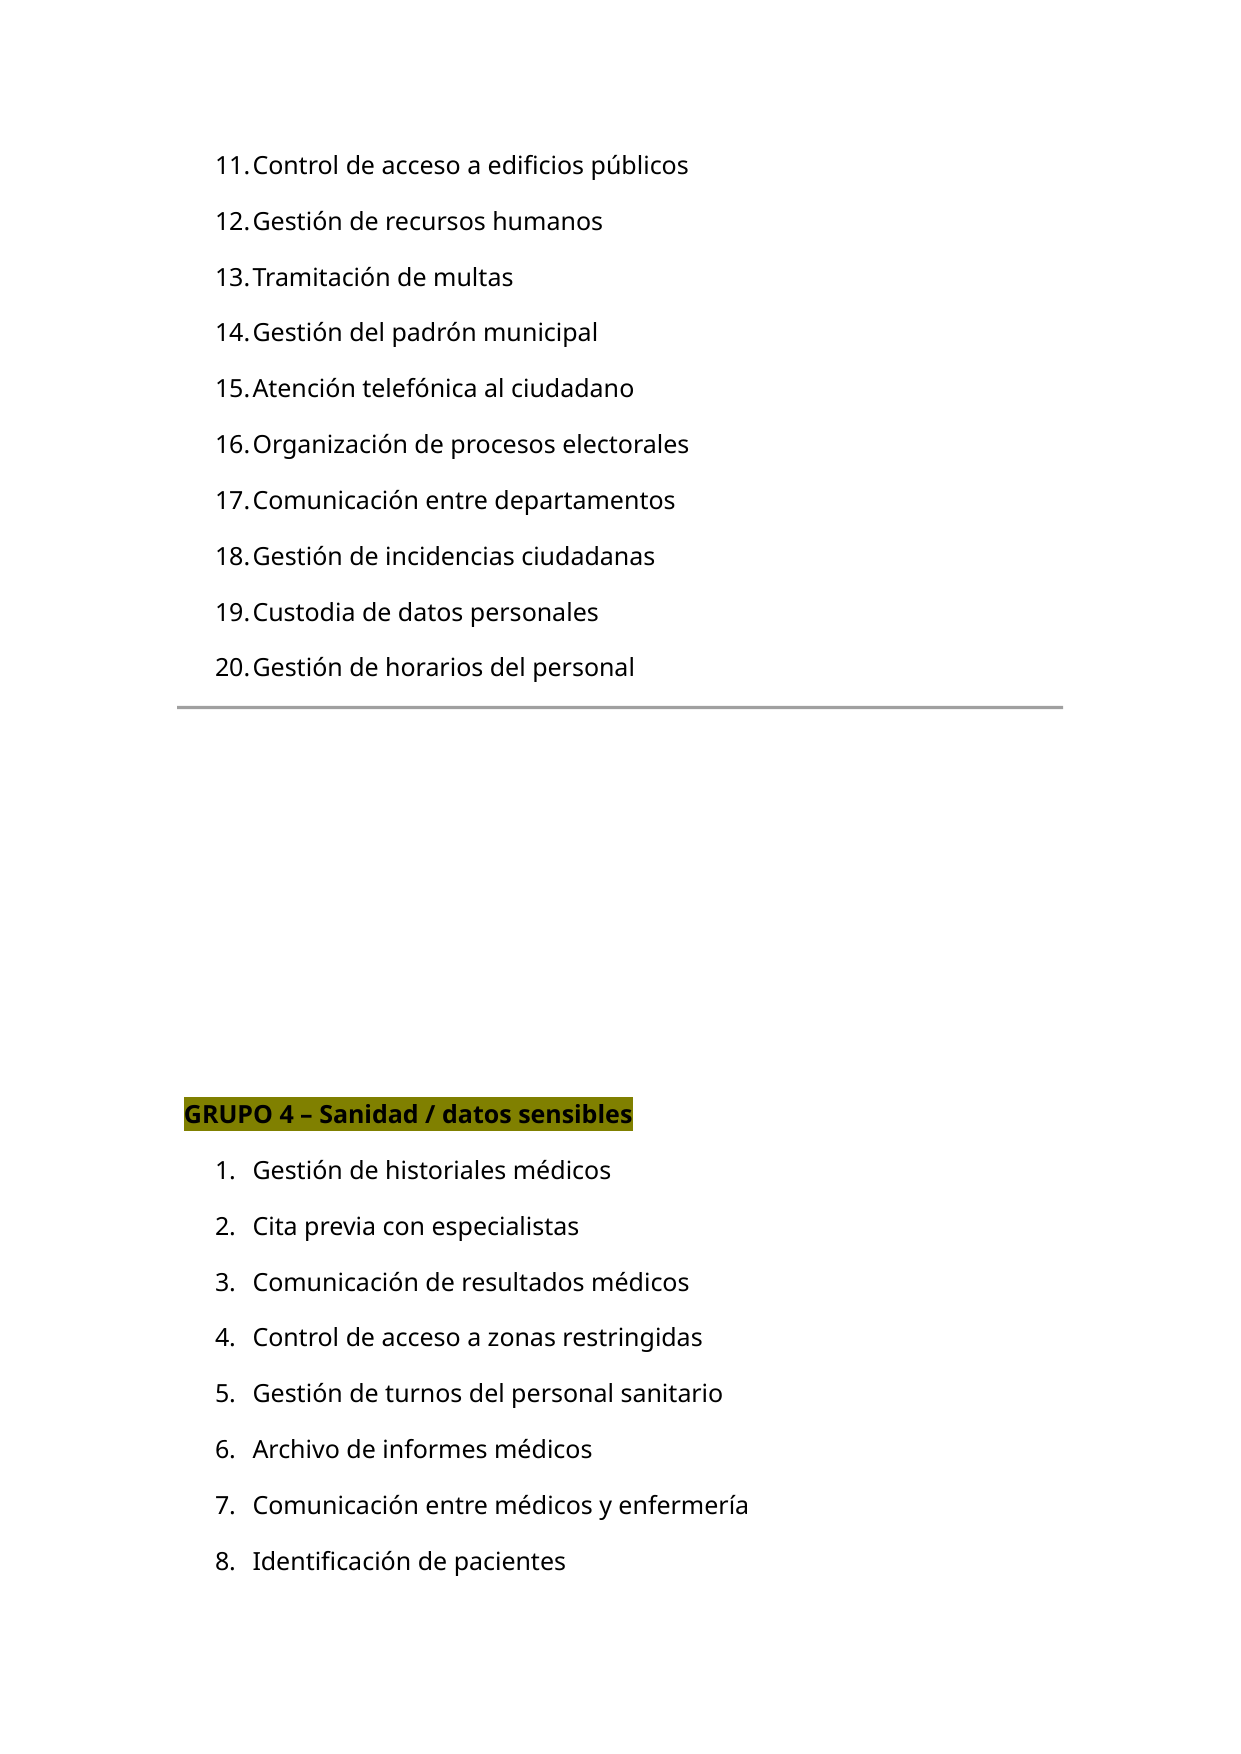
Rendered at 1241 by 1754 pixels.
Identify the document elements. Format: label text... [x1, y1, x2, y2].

list Organización de procesos electorales [215, 427, 1063, 461]
list Gestión de horarios del personal [215, 650, 1063, 684]
list Comunicación entre médicos y enfermería [215, 1488, 1063, 1522]
list Comunicación entre departamentos [215, 483, 1063, 517]
list Gestión de recursos humanos [215, 203, 1063, 237]
text GRUPO 4 – Sanidad / datos sensibles [177, 1097, 1063, 1131]
list Gestión de historiales médicos [215, 1153, 1063, 1187]
list Control de acceso a edificios públicos [215, 148, 1063, 182]
list Cita previa con especialistas [215, 1208, 1063, 1242]
list Custodia de datos personales [215, 594, 1063, 628]
list Archivo de informes médicos [215, 1432, 1063, 1466]
list Gestión del padrón municipal [215, 315, 1063, 349]
list Atención telefónica al ciudadano [215, 371, 1063, 405]
list Gestión de turnos del personal sanitario [215, 1376, 1063, 1410]
list Comunicación de resultados médicos [215, 1264, 1063, 1298]
list Control de acceso a zonas restringidas [215, 1320, 1063, 1354]
list Tramitación de multas [215, 259, 1063, 293]
list Gestión de incidencias ciudadanas [215, 538, 1063, 572]
list Identificación de pacientes [215, 1543, 1063, 1577]
